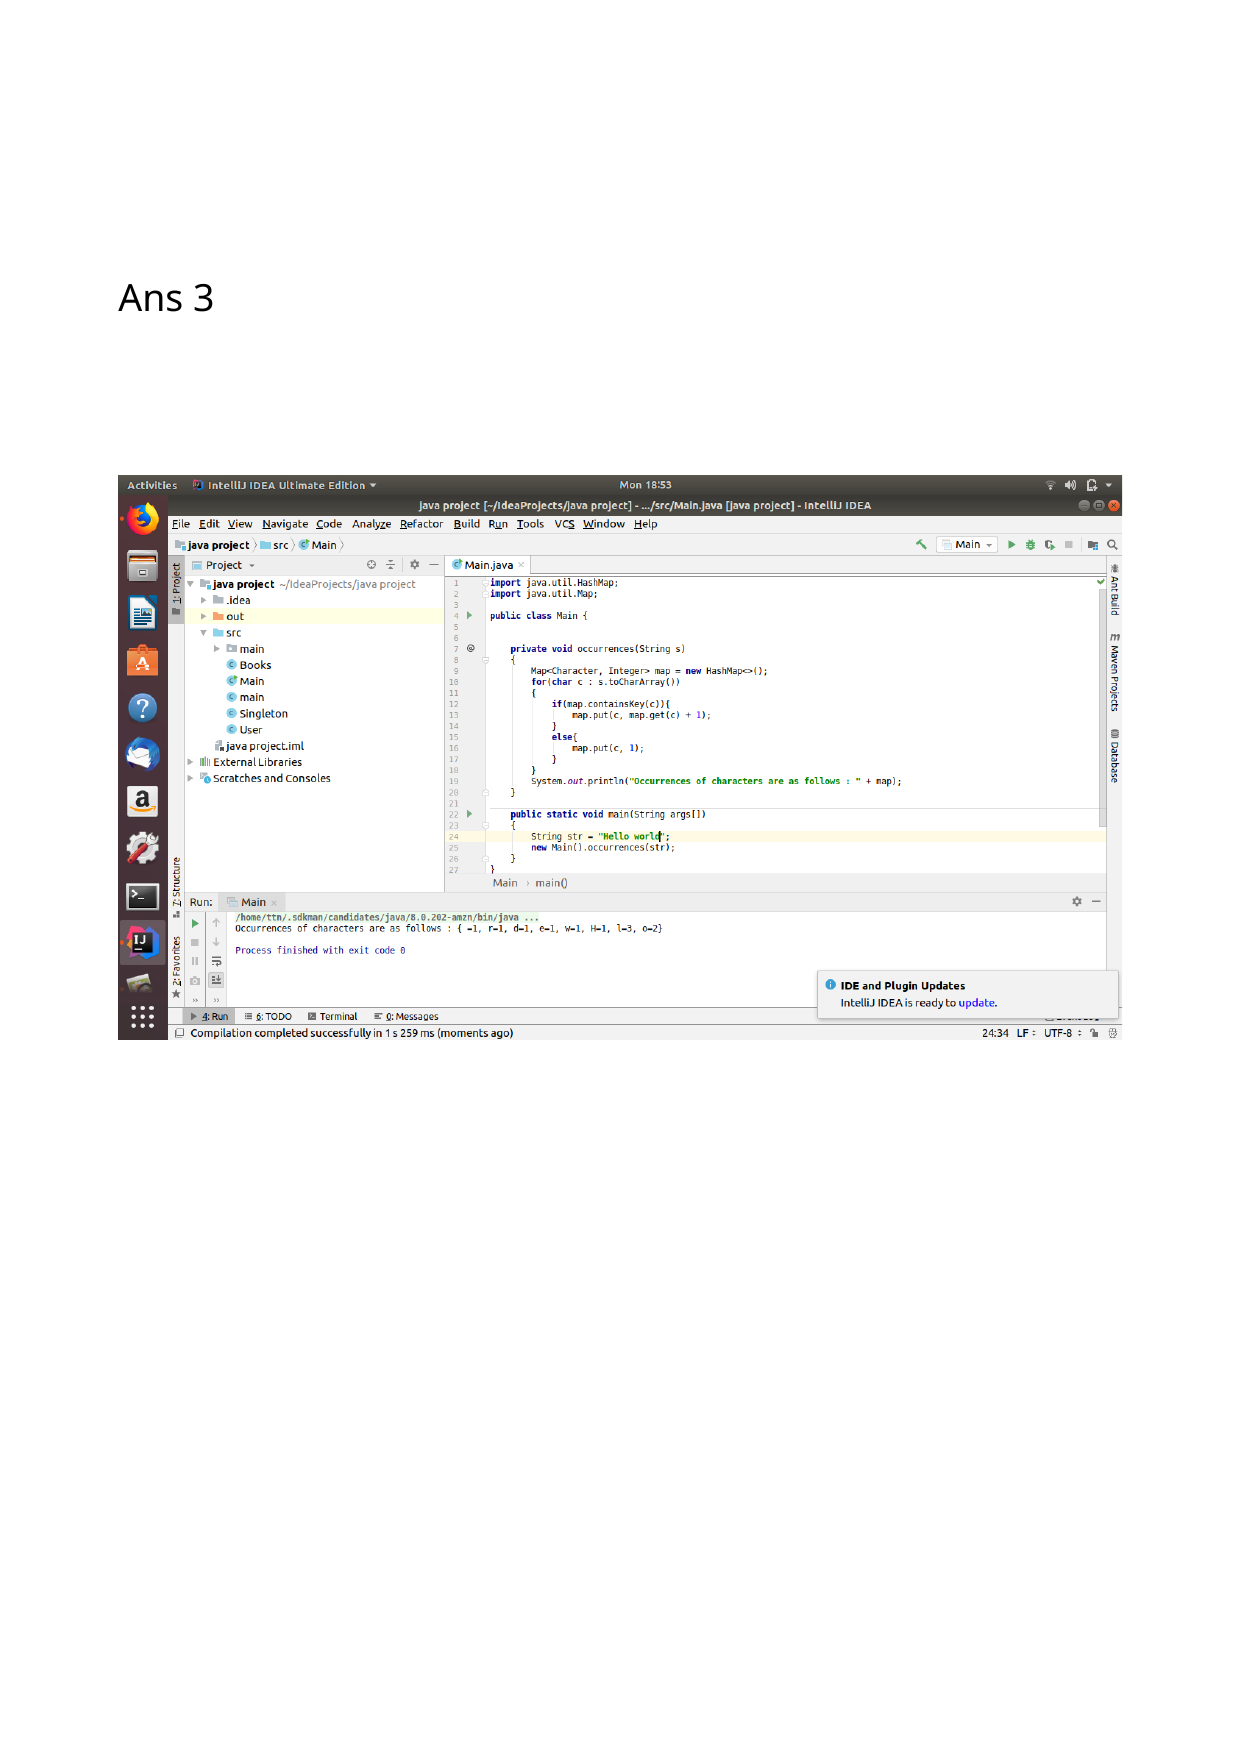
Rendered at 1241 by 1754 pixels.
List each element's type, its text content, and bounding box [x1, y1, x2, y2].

picture [118, 475, 1123, 1040]
text Ans 3 [118, 271, 1122, 322]
